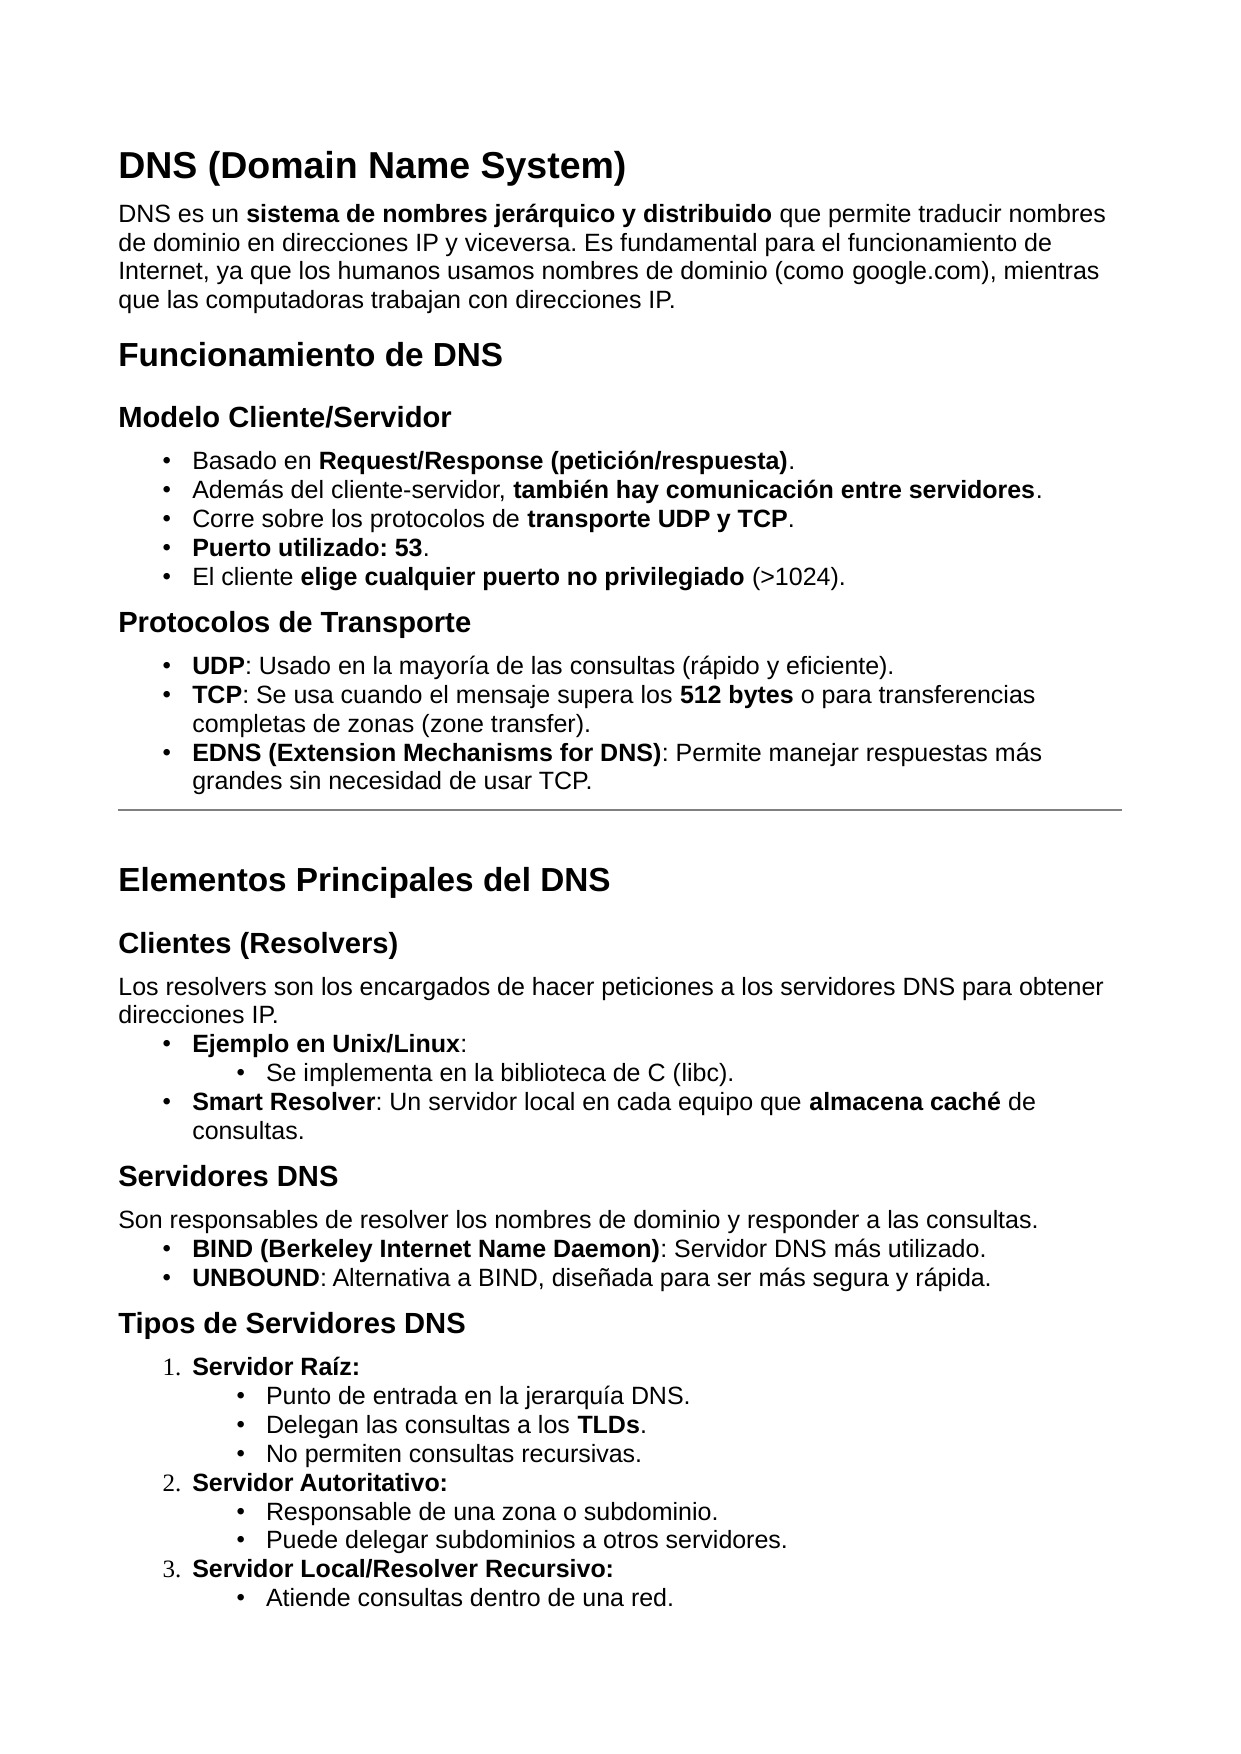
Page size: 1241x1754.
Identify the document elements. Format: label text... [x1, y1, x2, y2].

list EDNS (Extension Mechanisms for DNS): Permite manejar respuestas más grandes sin necesidad de usar TCP. [162, 737, 1122, 795]
list Servidor Autoritativo: [162, 1468, 1122, 1497]
text Son responsables de resolver los nombres de dominio y responder a las consultas. [118, 1205, 1122, 1234]
list TCP: Se usa cuando el mensaje supera los 512 bytes o para transferencias completas de zonas (zone transfer). [162, 680, 1122, 737]
list Punto de entrada en la jerarquía DNS. [236, 1381, 1122, 1410]
list Ejemplo en Unix/Linux: [162, 1029, 1122, 1058]
list Servidor Raíz: [162, 1352, 1122, 1381]
list No permiten consultas recursivas. [236, 1439, 1122, 1468]
list Se implementa en la biblioteca de C (libc). [236, 1058, 1122, 1087]
list Atiende consultas dentro de una red. [236, 1583, 1122, 1612]
text Los resolvers son los encargados de hacer peticiones a los servidores DNS para obtener direcciones IP. [118, 972, 1122, 1029]
list UDP: Usado en la mayoría de las consultas (rápido y eficiente). [162, 651, 1122, 680]
subtitle Tipos de Servidores DNS [118, 1306, 1122, 1340]
list El cliente elige cualquier puerto no privilegiado (>1024). [162, 562, 1122, 590]
list Delegan las consultas a los TLDs. [236, 1410, 1122, 1439]
subtitle Funcionamiento de DNS [118, 334, 1122, 373]
subtitle Modelo Cliente/Servidor [118, 400, 1122, 434]
subtitle Elementos Principales del DNS [118, 860, 1122, 899]
list Servidor Local/Resolver Recursivo: [162, 1554, 1122, 1583]
list Puerto utilizado: 53. [162, 533, 1122, 562]
list Smart Resolver: Un servidor local en cada equipo que almacena caché de consultas. [162, 1087, 1122, 1144]
list Puede delegar subdominios a otros servidores. [236, 1525, 1122, 1554]
list Además del cliente-servidor, también hay comunicación entre servidores. [162, 475, 1122, 504]
list UNBOUND: Alternativa a BIND, diseñada para ser más segura y rápida. [162, 1263, 1122, 1292]
list Corre sobre los protocolos de transporte UDP y TCP. [162, 504, 1122, 533]
subtitle DNS (Domain Name System) [118, 143, 1122, 186]
subtitle Protocolos de Transporte [118, 605, 1122, 638]
subtitle Clientes (Resolvers) [118, 926, 1122, 959]
list Responsable de una zona o subdominio. [236, 1497, 1122, 1525]
subtitle Servidores DNS [118, 1159, 1122, 1193]
list Basado en Request/Response (petición/respuesta). [162, 446, 1122, 475]
list BIND (Berkeley Internet Name Daemon): Servidor DNS más utilizado. [162, 1234, 1122, 1263]
text DNS es un sistema de nombres jerárquico y distribuido que permite traducir nombres de dominio en direcciones IP y viceversa. Es fundamental para el funcionamiento de Internet, ya que los humanos usamos nombres de dominio (como google.com), mientras que las computadoras trabajan con direcciones IP. [118, 199, 1122, 314]
